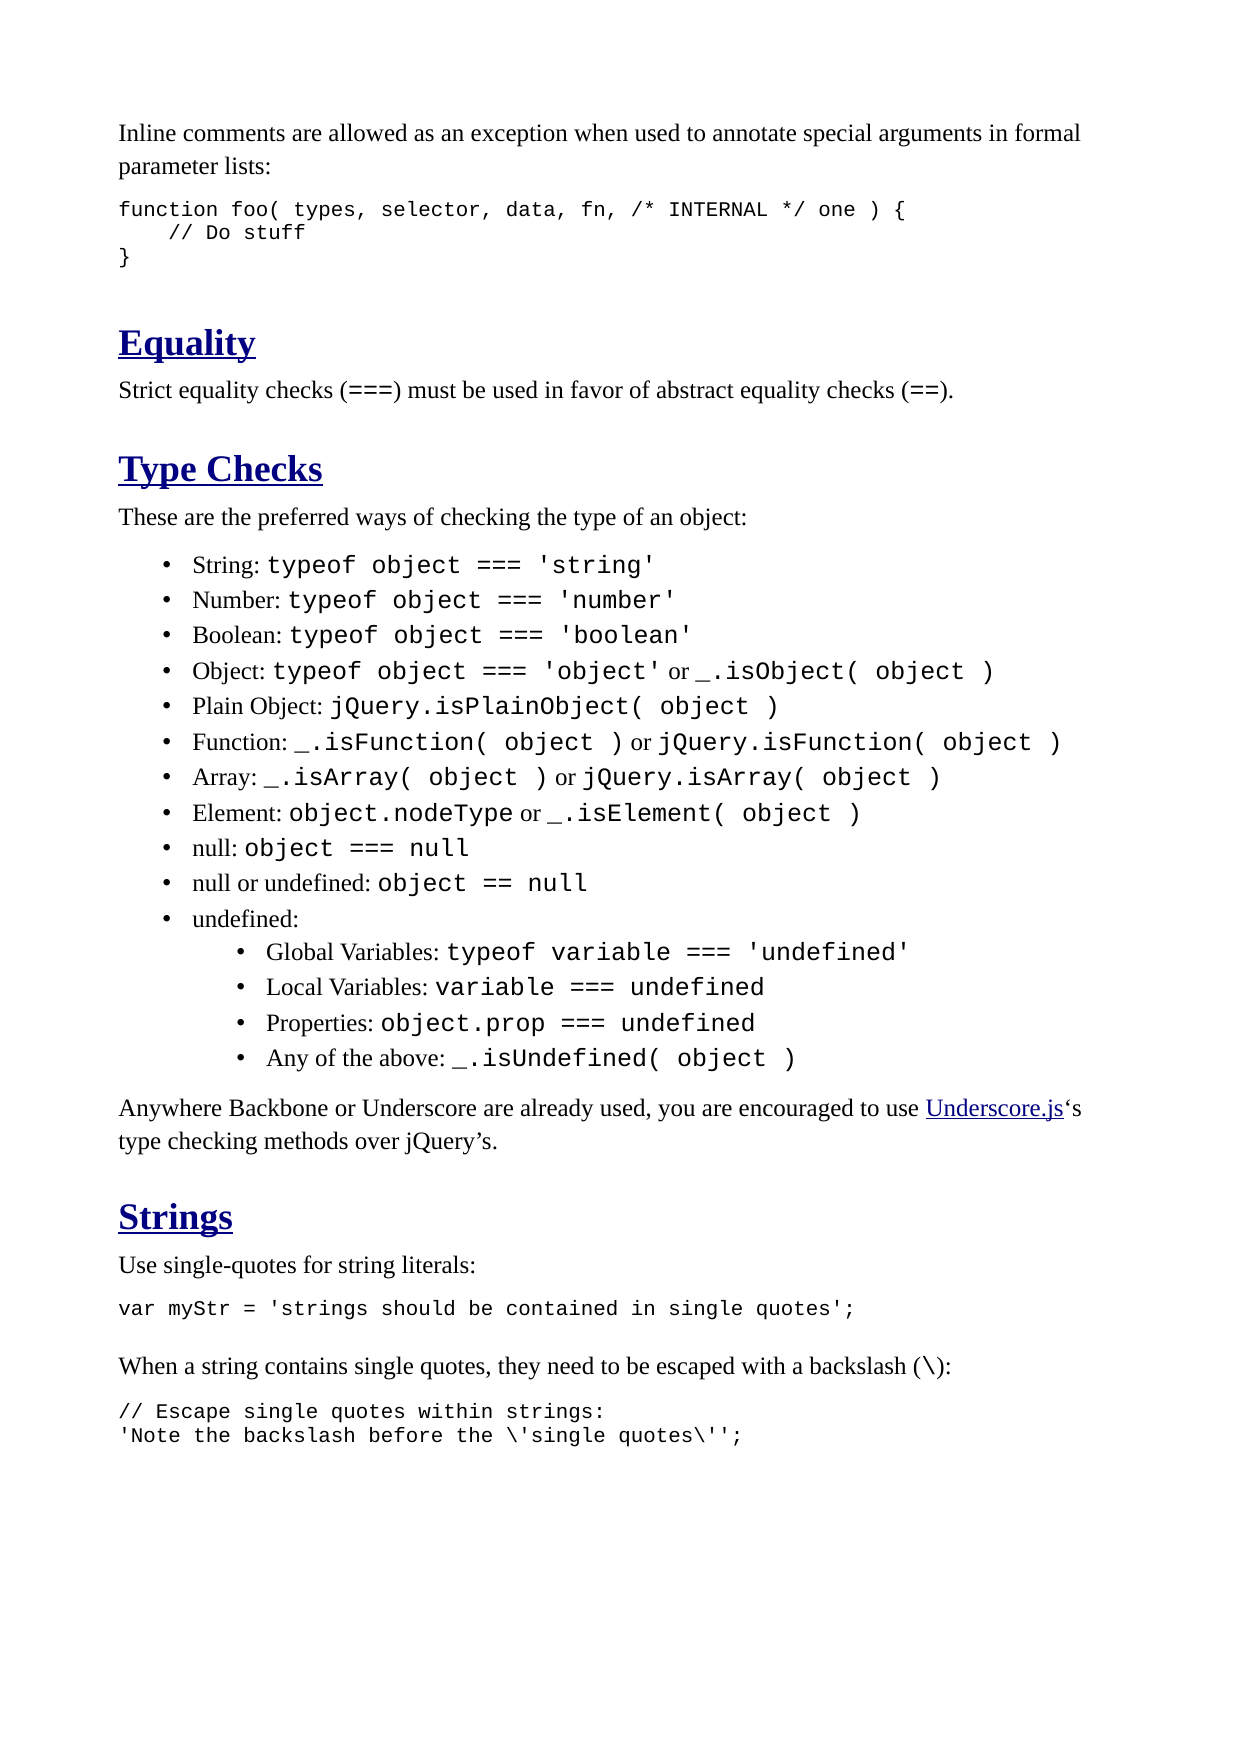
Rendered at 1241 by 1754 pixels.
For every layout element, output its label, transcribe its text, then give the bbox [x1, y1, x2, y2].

text } [118, 246, 1122, 270]
text function foo( types, selector, data, fn, /* INTERNAL */ one ) { [118, 199, 1122, 222]
subtitle Type Checks [118, 446, 1122, 489]
text Anywhere Backbone or Underscore are already used, you are encouraged to use Underscore.js‘s type checking methods over jQuery’s. [118, 1093, 1122, 1155]
list Any of the above: _.isUndefined( object ) [236, 1043, 1122, 1074]
list Number: typeof object === 'number' [162, 585, 1122, 616]
list Array: _.isArray( object ) or jQuery.isArray( object ) [162, 762, 1122, 793]
list String: typeof object === 'string' [162, 550, 1122, 581]
text 'Note the backslash before the \'single quotes\''; [118, 1424, 1122, 1448]
list Local Variables: variable === undefined [236, 972, 1122, 1003]
list Properties: object.prop === undefined [236, 1008, 1122, 1038]
list Global Variables: typeof variable === 'undefined' [236, 937, 1122, 968]
list null: object === null [162, 833, 1122, 864]
list Object: typeof object === 'object' or _.isObject( object ) [162, 656, 1122, 687]
text Inline comments are allowed as an exception when used to annotate special arguments in formal parameter lists: [118, 118, 1122, 180]
subtitle Strings [118, 1194, 1122, 1238]
text // Do stuff [118, 222, 1122, 246]
list Function: _.isFunction( object ) or jQuery.isFunction( object ) [162, 727, 1122, 758]
list Boolean: typeof object === 'boolean' [162, 621, 1122, 651]
text When a string contains single quotes, they need to be escaped with a backslash (\): [118, 1351, 1122, 1382]
text These are the preferred ways of checking the type of an object: [118, 502, 1122, 531]
text Use single-quotes for string literals: [118, 1250, 1122, 1279]
list Element: object.nodeType or _.isElement( object ) [162, 798, 1122, 828]
list null or undefined: object == null [162, 868, 1122, 899]
subtitle Equality [118, 320, 1122, 363]
text Strict equality checks (===) must be used in favor of abstract equality checks (==). [118, 376, 1122, 406]
text var myStr = 'strings should be contained in single quotes'; [118, 1298, 1122, 1321]
text // Escape single quotes within strings: [118, 1401, 1122, 1424]
list undefined: [162, 904, 1122, 933]
list Plain Object: jQuery.isPlainObject( object ) [162, 691, 1122, 722]
